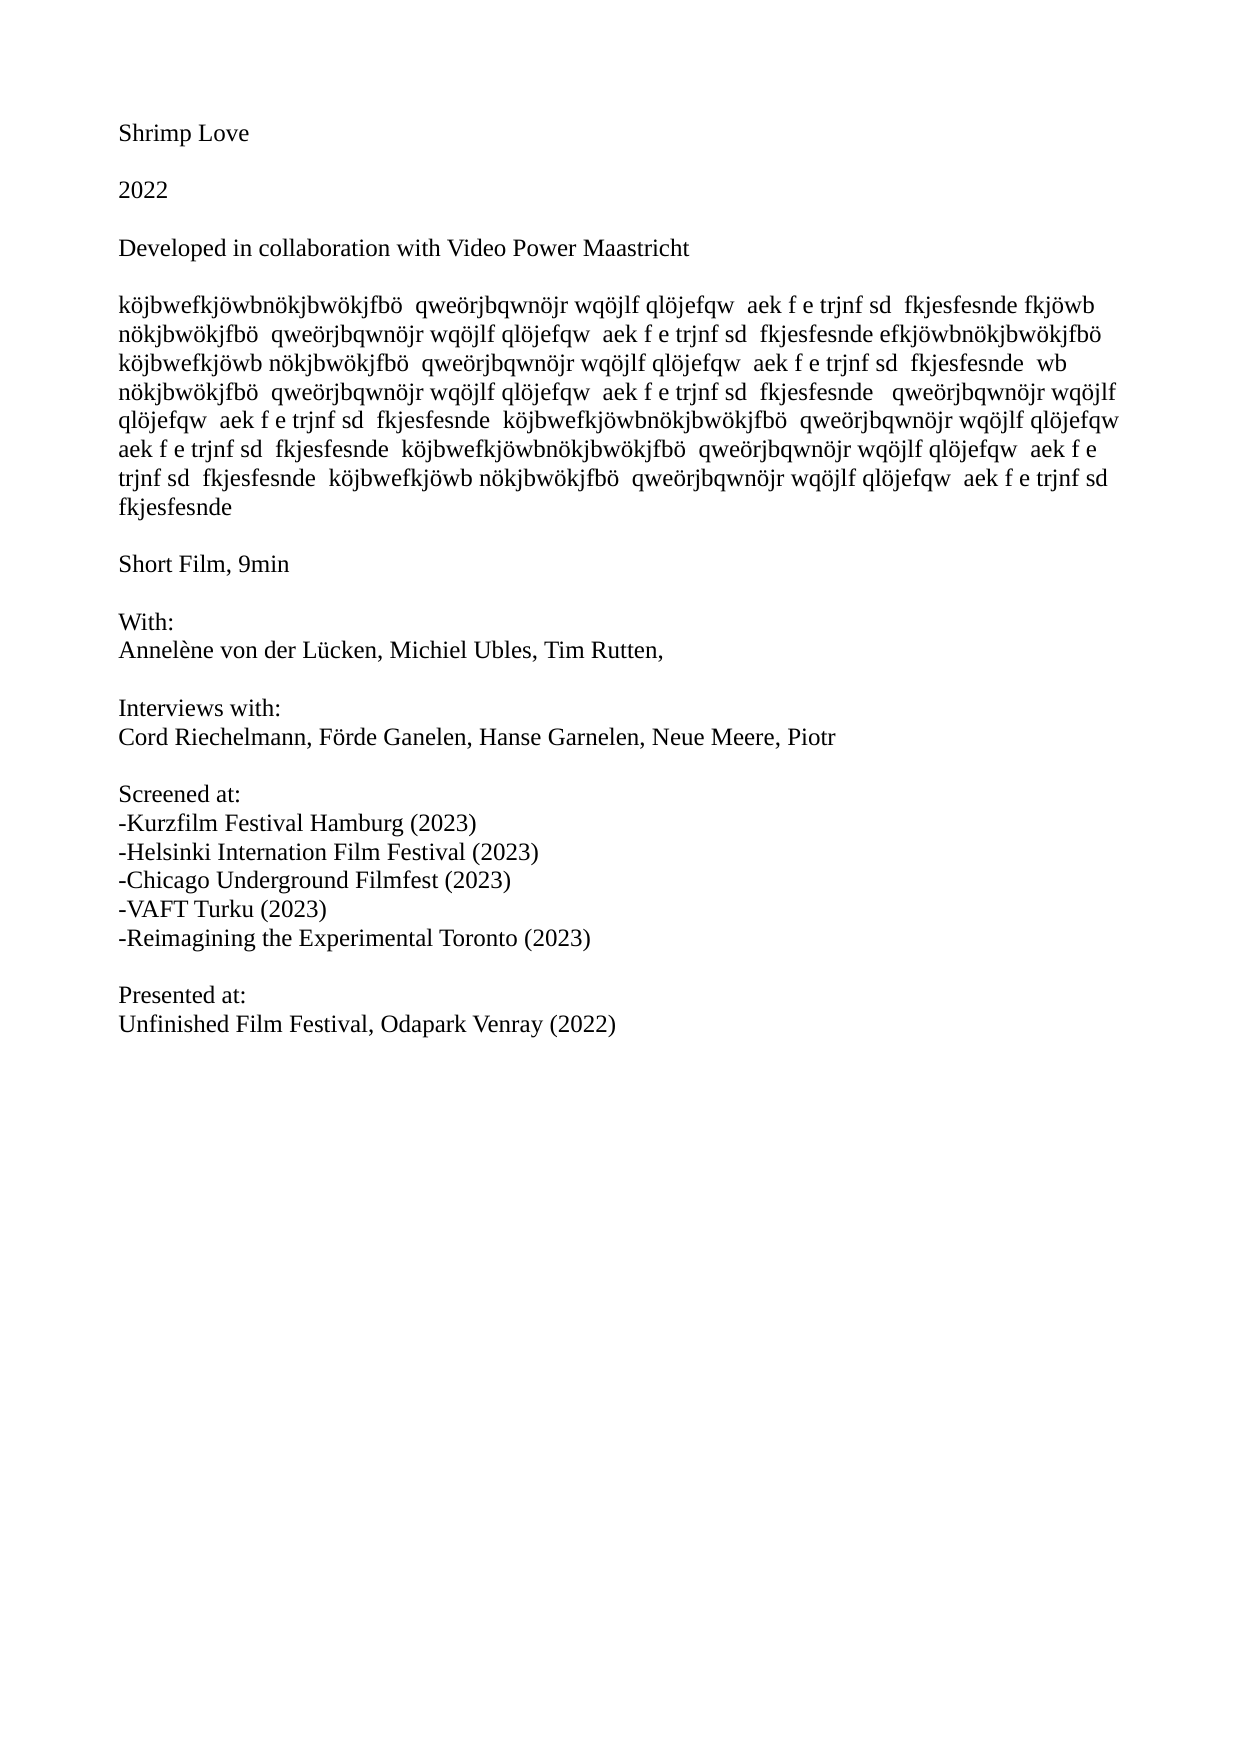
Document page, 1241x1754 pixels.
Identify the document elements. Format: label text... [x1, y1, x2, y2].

text Annelène von der Lücken, Michiel Ubles, Tim Rutten, [118, 636, 1122, 664]
text -Chicago Underground Filmfest (2023) [118, 866, 1122, 894]
text Shrimp Love [118, 118, 1122, 147]
text -VAFT Turku (2023) [118, 894, 1122, 923]
text Cord Riechelmann, Förde Ganelen, Hanse Garnelen, Neue Meere, Piotr [118, 722, 1122, 751]
text 2022 [118, 176, 1122, 204]
text köjbwefkjöwbnökjbwökjfbö qweörjbqwnöjr wqöjlf qlöjefqw aek f e trjnf sd fkjesfesnde fkjöwb nökjbwökjfbö qweörjbqwnöjr wqöjlf qlöjefqw aek f e trjnf sd fkjesfesnde efkjöwbnökjbwökjfbö köjbwefkjöwb nökjbwökjfbö qweörjbqwnöjr wqöjlf qlöjefqw aek f e trjnf sd fkjesfesnde wb nökjbwökjfbö qweörjbqwnöjr wqöjlf qlöjefqw aek f e trjnf sd fkjesfesnde qweörjbqwnöjr wqöjlf qlöjefqw aek f e trjnf sd fkjesfesnde köjbwefkjöwbnökjbwökjfbö qweörjbqwnöjr wqöjlf qlöjefqw aek f e trjnf sd fkjesfesnde köjbwefkjöwbnökjbwökjfbö qweörjbqwnöjr wqöjlf qlöjefqw aek f e trjnf sd fkjesfesnde köjbwefkjöwb nökjbwökjfbö qweörjbqwnöjr wqöjlf qlöjefqw aek f e trjnf sd fkjesfesnde [118, 291, 1122, 521]
text Screened at: [118, 779, 1122, 808]
text -Helsinki Internation Film Festival (2023) [118, 837, 1122, 866]
text Short Film, 9min [118, 549, 1122, 578]
text With: [118, 607, 1122, 636]
text Presented at: [118, 981, 1122, 1009]
text -Kurzfilm Festival Hamburg (2023) [118, 808, 1122, 837]
text Developed in collaboration with Video Power Maastricht [118, 233, 1122, 262]
text Unfinished Film Festival, Odapark Venray (2022) [118, 1009, 1122, 1038]
text -Reimagining the Experimental Toronto (2023) [118, 923, 1122, 952]
text Interviews with: [118, 693, 1122, 722]
